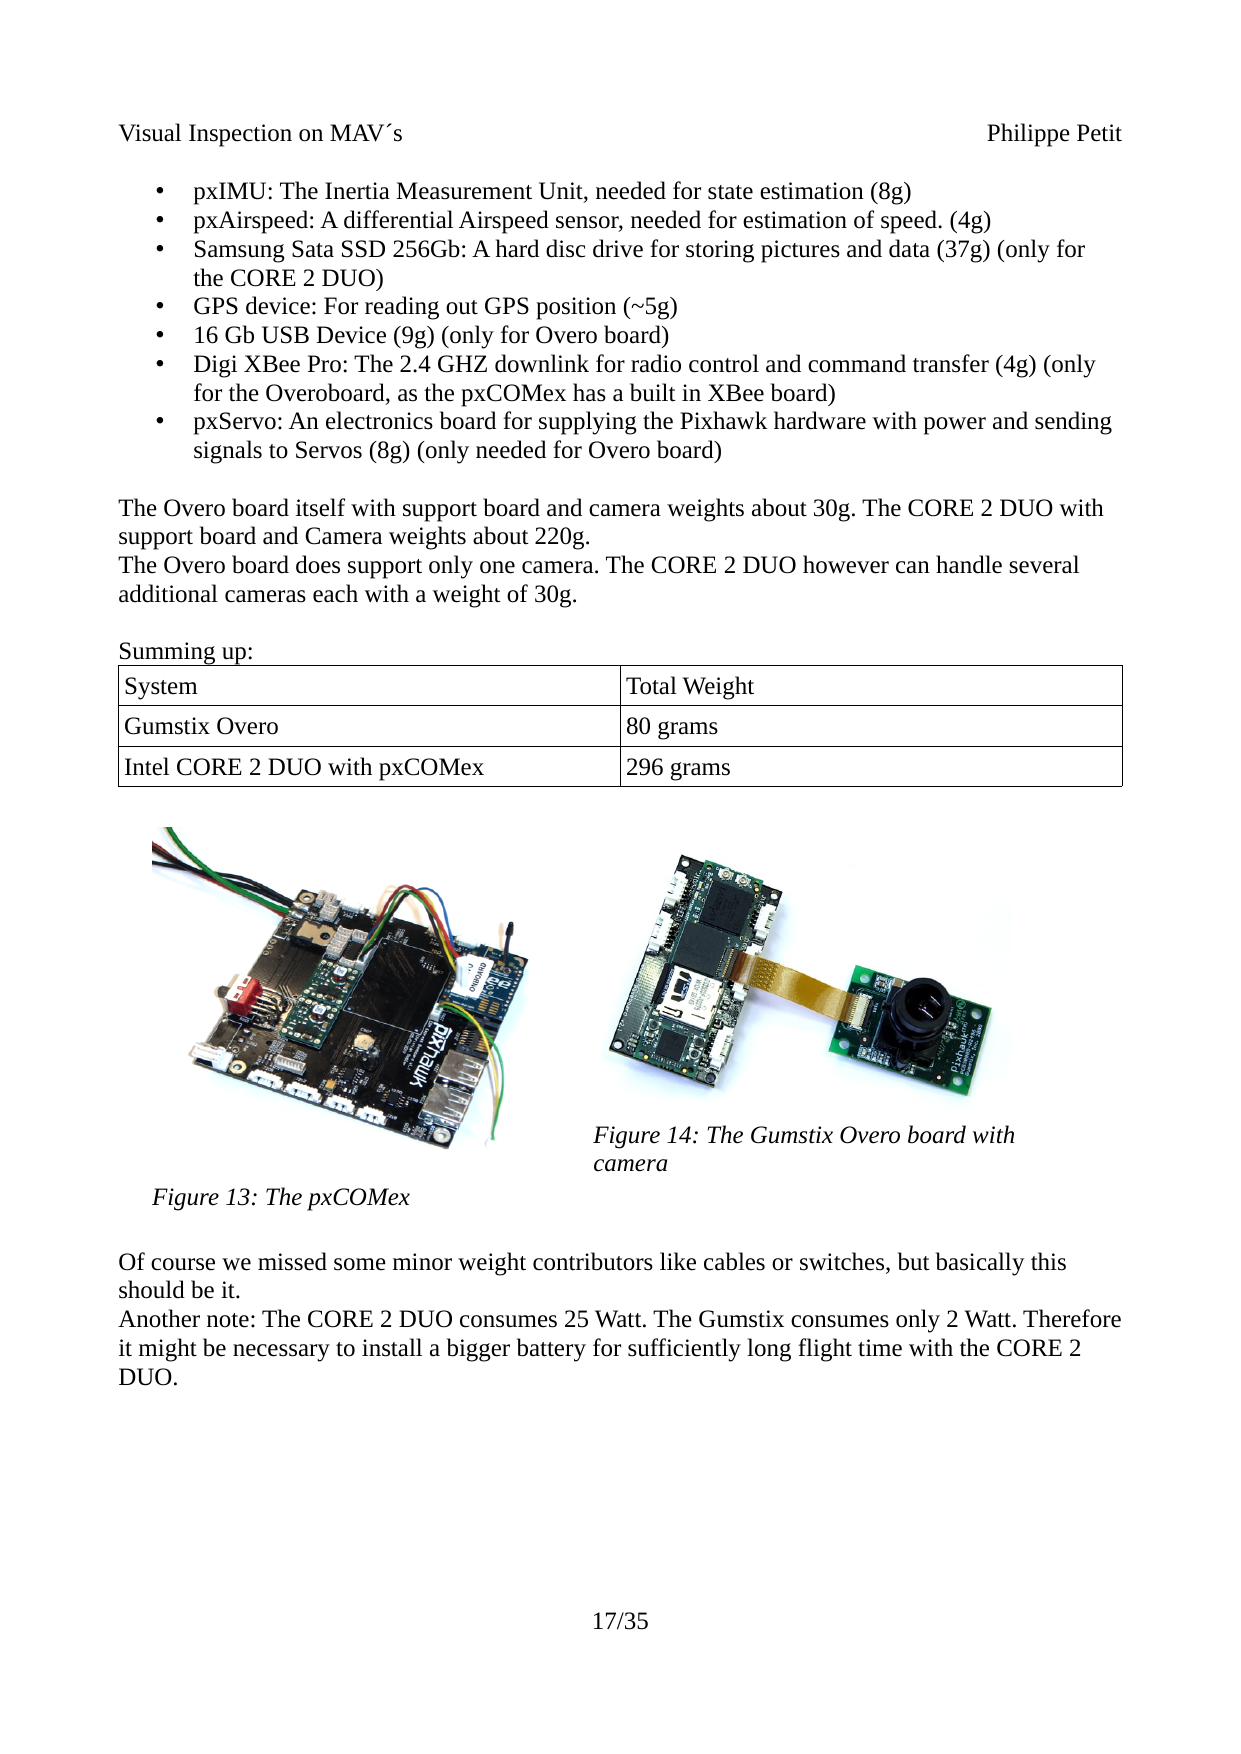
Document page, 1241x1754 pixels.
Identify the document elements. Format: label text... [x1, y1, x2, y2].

text The Overo board does support only one camera. The CORE 2 DUO however can handle several additional cameras each with a weight of 30g. [118, 550, 1122, 608]
picture [593, 836, 1012, 1120]
text Another note: The CORE 2 DUO consumes 25 Watt. The Gumstix consumes only 2 Watt. Therefore it might be necessary to install a bigger battery for sufficiently long flight time with the CORE 2 DUO. [118, 1304, 1122, 1390]
list GPS device: For reading out GPS position (~5g) [156, 291, 1122, 320]
text Figure 14: The Gumstix Overo board with camera [593, 837, 1084, 1177]
text Summing up: [118, 636, 1122, 665]
table_cell 80 grams [621, 706, 1122, 746]
list pxIMU: The Inertia Measurement Unit, needed for state estimation (8g) [156, 176, 1122, 205]
list 16 Gb USB Device (9g) (only for Overo board) [156, 320, 1122, 349]
table_header System [119, 666, 620, 705]
list pxAirspeed: A differential Airspeed sensor, needed for estimation of speed. (4g) [156, 205, 1122, 234]
text The Overo board itself with support board and camera weights about 30g. The CORE 2 DUO with support board and Camera weights about 220g. [118, 493, 1122, 550]
table_cell Intel CORE 2 DUO with pxCOMex [119, 747, 620, 786]
list pxServo: An electronics board for supplying the Pixhawk hardware with power and sending signals to Servos (8g) (only needed for Overo board) [156, 406, 1122, 464]
text Of course we missed some minor weight contributors like cables or switches, but basically this should be it. [118, 1247, 1122, 1304]
list Digi XBee Pro: The 2.4 GHZ downlink for radio control and command transfer (4g) (only for the Overoboard, as the pxCOMex has a built in XBee board) [156, 349, 1122, 406]
table_header Total Weight [621, 666, 1122, 705]
picture [152, 827, 569, 1182]
list Samsung Sata SSD 256Gb: A hard disc drive for storing pictures and data (37g) (only for the CORE 2 DUO) [156, 234, 1122, 291]
table_cell 296 grams [621, 747, 1122, 786]
text Figure 13: The pxCOMex [152, 827, 572, 1211]
table_cell Gumstix Overo [119, 706, 620, 746]
